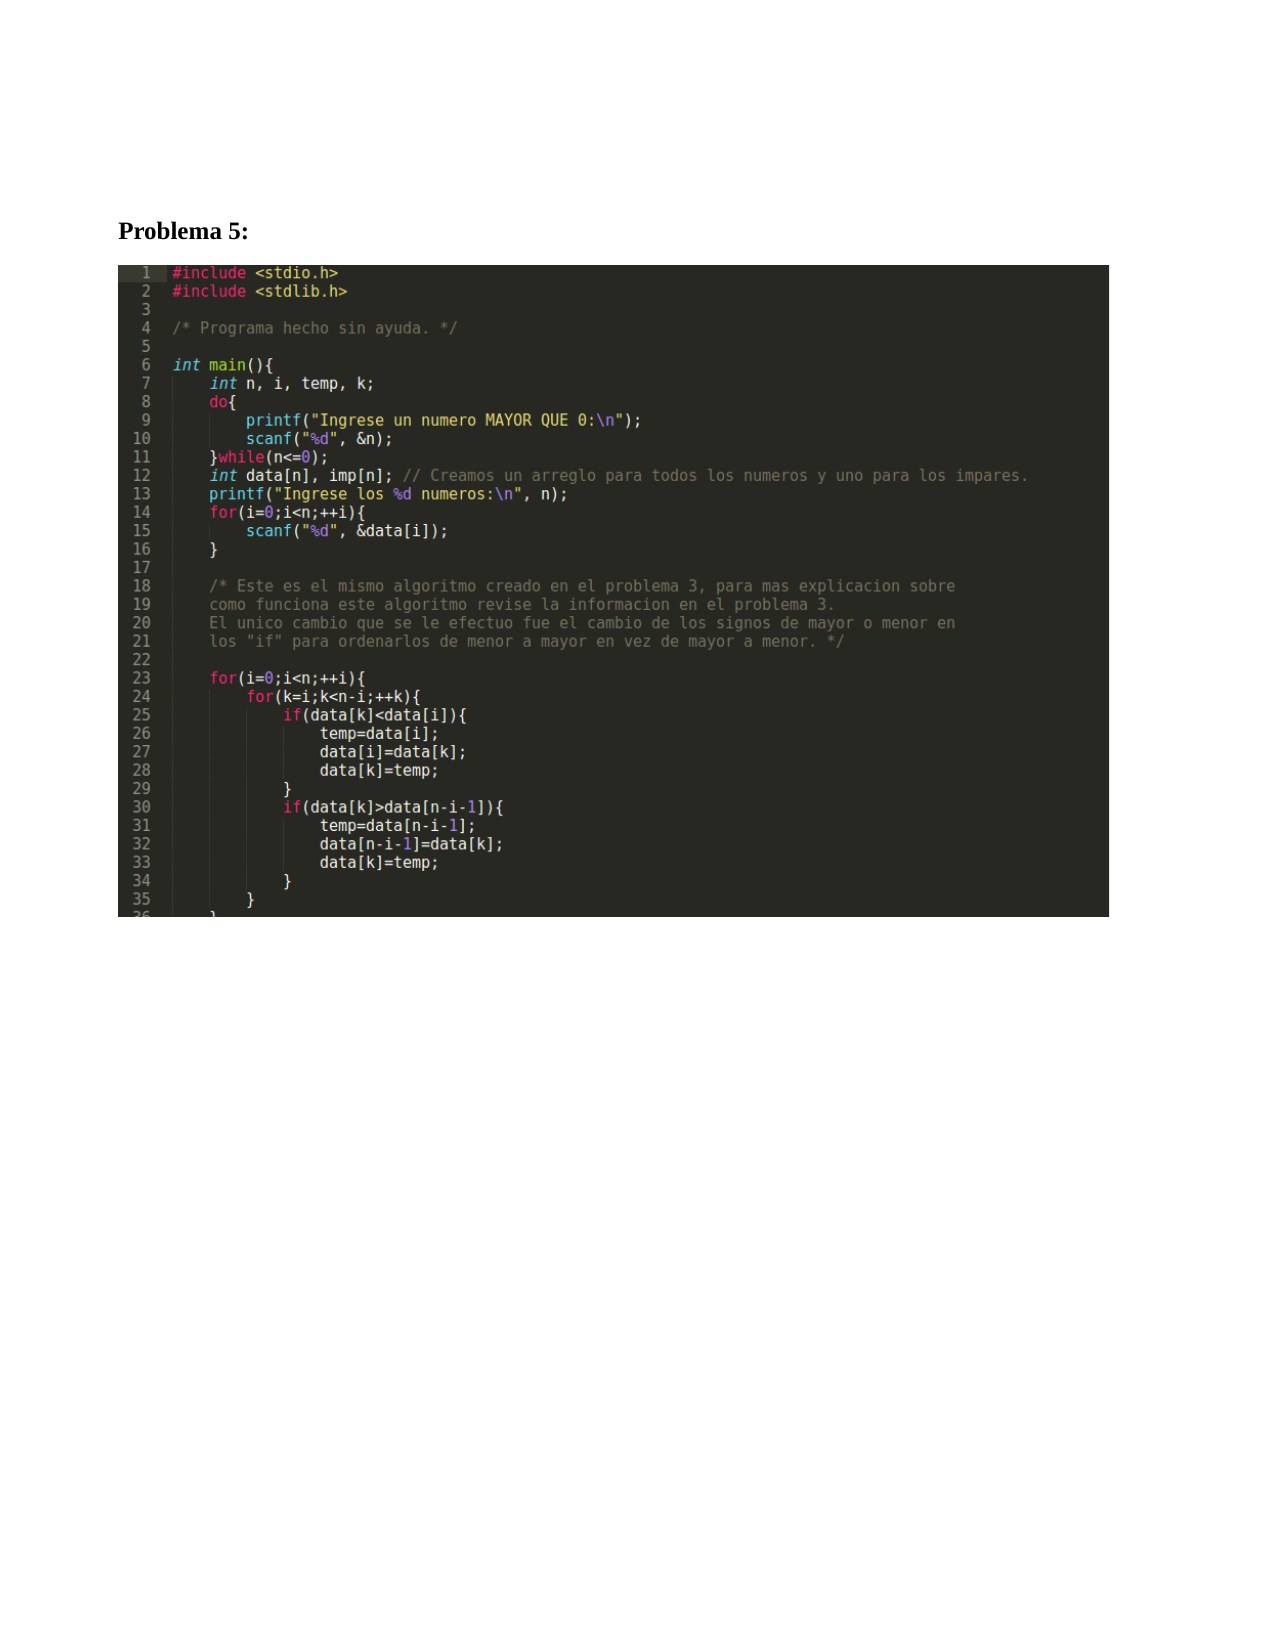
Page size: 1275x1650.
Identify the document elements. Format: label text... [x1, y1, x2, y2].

picture [118, 265, 1110, 917]
text Problema 5: [118, 216, 1157, 245]
